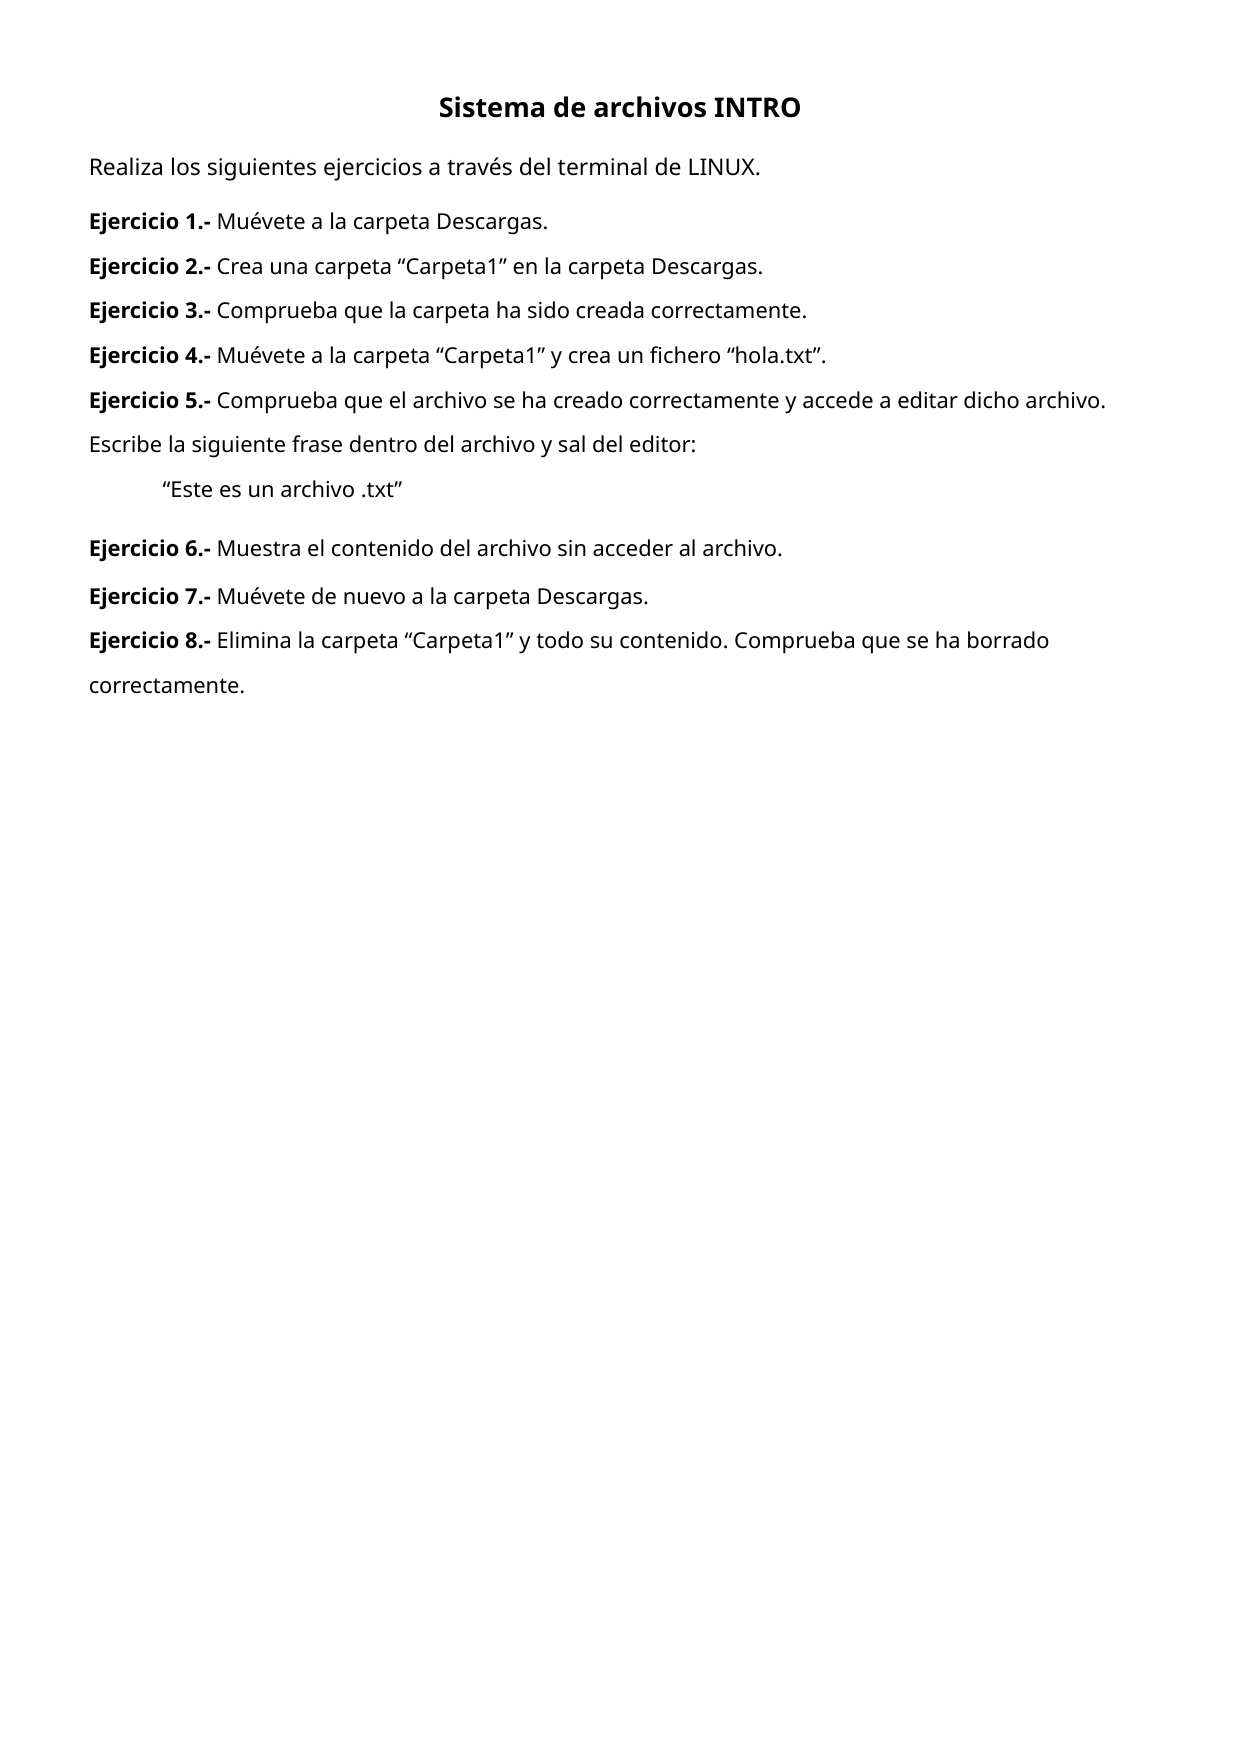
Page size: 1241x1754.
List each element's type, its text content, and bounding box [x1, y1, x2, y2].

text “Este es un archivo .txt” [88, 474, 1152, 504]
text Ejercicio 3.- Comprueba que la carpeta ha sido creada correctamente. Ejercicio 4.- Muévete a la carpeta “Carpeta1” y crea un fichero “hola.txt”. [88, 295, 1152, 370]
text Ejercicio 8.- Elimina la carpeta “Carpeta1” y todo su contenido. Comprueba que se ha borrado correctamente. [88, 626, 1152, 700]
text Realiza los siguientes ejercicios a través del terminal de LINUX. [88, 151, 1152, 182]
text Ejercicio 6.- Muestra el contenido del archivo sin acceder al archivo. [88, 533, 1152, 563]
text Ejercicio 1.- Muévete a la carpeta Descargas. [88, 206, 1152, 236]
text Ejercicio 5.- Comprueba que el archivo se ha creado correctamente y accede a editar dicho archivo. Escribe la siguiente frase dentro del archivo y sal del editor: [88, 385, 1152, 459]
text Ejercicio 7.- Muévete de nuevo a la carpeta Descargas. [88, 581, 1152, 611]
text Sistema de archivos INTRO [88, 88, 1152, 125]
text Ejercicio 2.- Crea una carpeta “Carpeta1” en la carpeta Descargas. [88, 251, 1152, 281]
